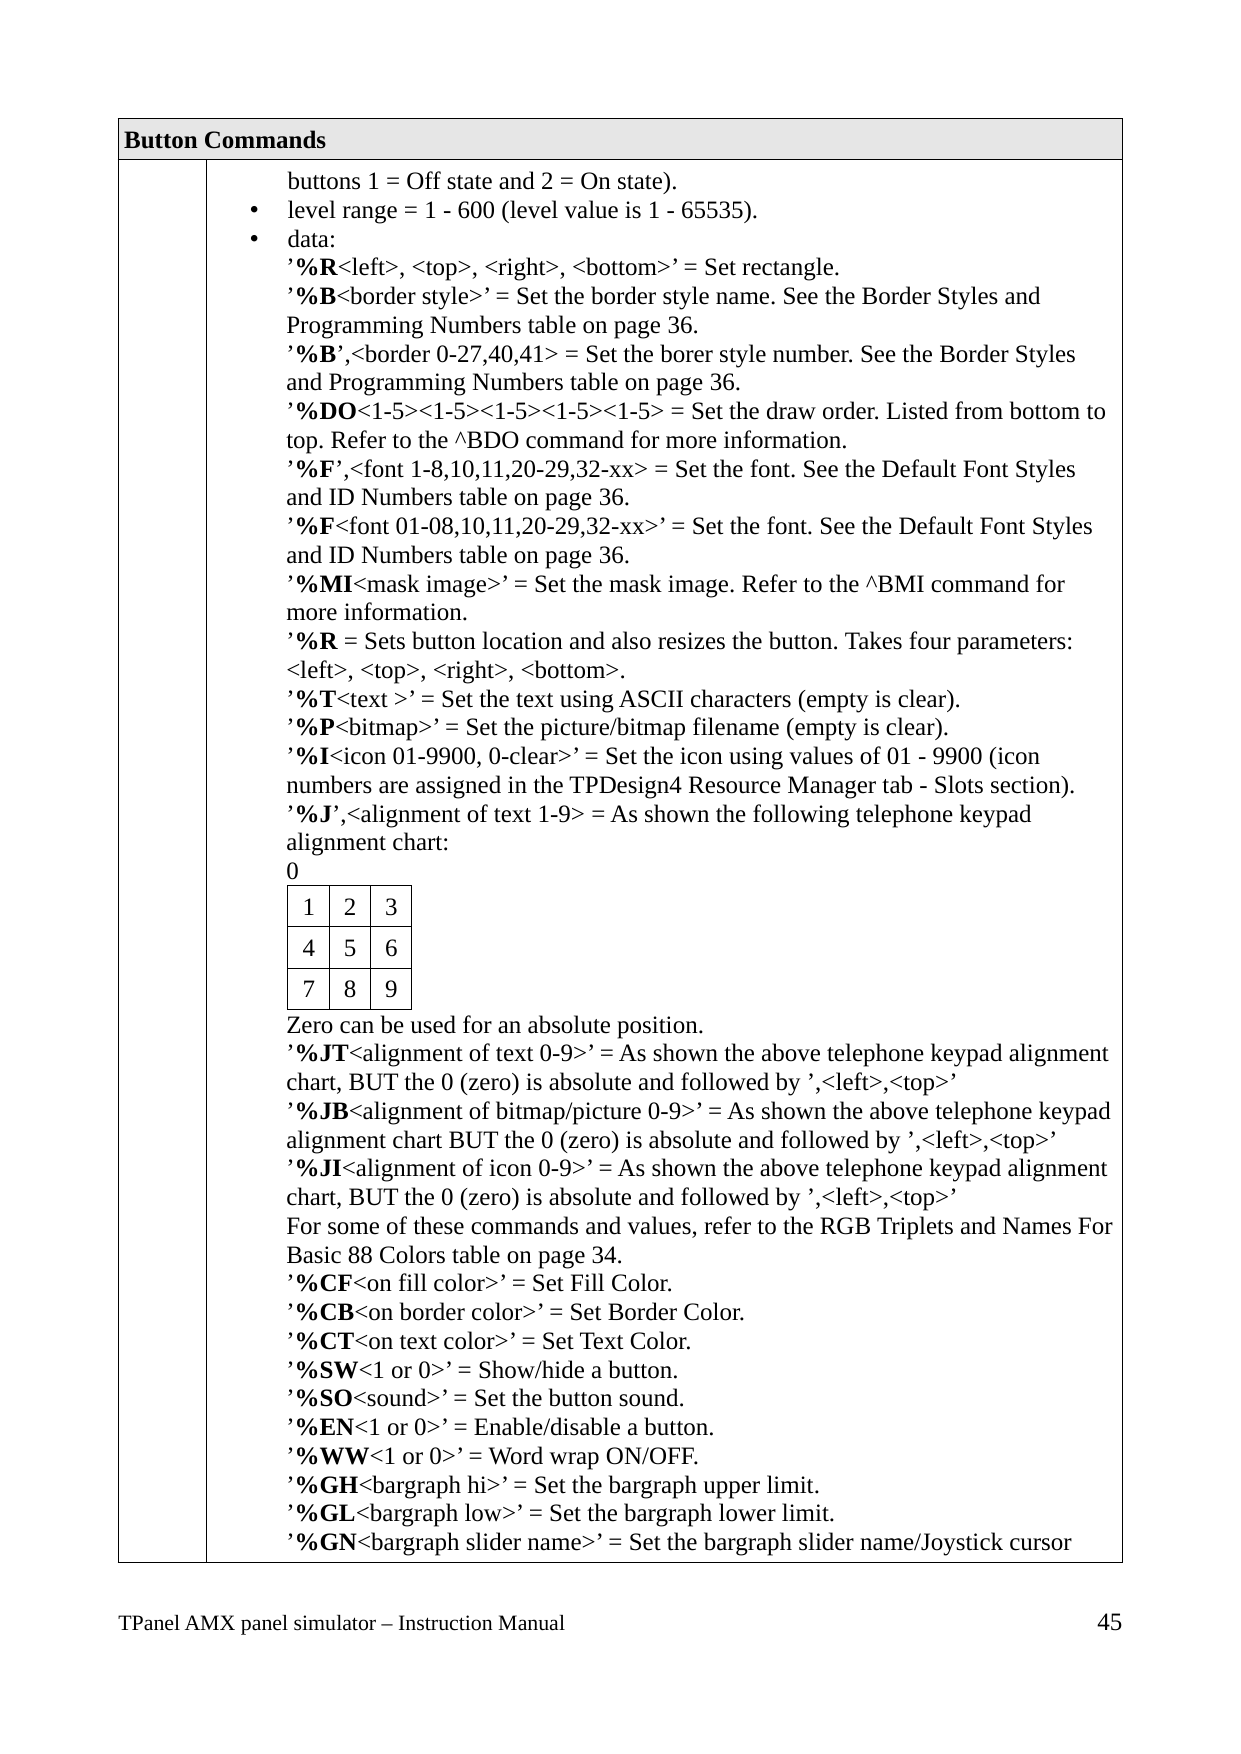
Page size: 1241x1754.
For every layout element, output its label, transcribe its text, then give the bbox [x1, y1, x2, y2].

table_cell 8 [330, 969, 370, 1009]
table_cell 9 [371, 969, 411, 1009]
table_header 3 [371, 886, 411, 926]
table_cell 4 [288, 927, 329, 967]
table_cell [119, 160, 206, 1562]
table_header 1 [288, 886, 329, 926]
table_cell 7 [288, 969, 329, 1009]
table_header 2 [330, 886, 370, 926]
table_header Button Commands [119, 119, 1122, 159]
table_cell 5 [330, 927, 370, 967]
table_cell 6 [371, 927, 411, 967]
table_cell Set any/all button parameters by sending embedded codes and data. Syntax: "'^BMF-<vt addr range>,<button states range>,<data>'" Variables: variable text address char array = 1 - 4000. button states range = 1 - 256 for multi-state buttons (0 = All states, for General buttons 1 = Off state and 2 = On state). level range = 1 - 600 (level value is 1 - 65535). data: ’%R<left>, <top>, <right>, <bottom>’ = Set rectangle. ’%B<border style>’ = Set the border style name. See the Border Styles and Programming Numbers table on page 36. ’%B’,<border 0-27,40,41> = Set the borer style number. See the Border Styles and Programming Numbers table on page 36. ’%DO<1-5><1-5><1-5><1-5><1-5> = Set the draw order. Listed from bottom to top. Refer to the ^BDO command for more information. ’%F’,<font 1-8,10,11,20-29,32-xx> = Set the font. See the Default Font Styles and ID Numbers table on page 36. ’%F<font 01-08,10,11,20-29,32-xx>’ = Set the font. See the Default Font Styles and ID Numbers table on page 36. ’%MI<mask image>’ = Set the mask image. Refer to the ^BMI command for more information. ’%R = Sets button location and also resizes the button. Takes four parameters: <left>, <top>, <right>, <bottom>. ’%T<text >’ = Set the text using ASCII characters (empty is clear). ’%P<bitmap>’ = Set the picture/bitmap filename (empty is clear). ’%I<icon 01-9900, 0-clear>’ = Set the icon using values of 01 - 9900 (icon numbers are assigned in the TPDesign4 Resource Manager tab - Slots section). ’%J’,<alignment of text 1-9> = As shown the following telephone keypad alignment chart: 0 Zero can be used for an absolute position. ’%JT<alignment of text 0-9>’ = As shown the above telephone keypad alignment chart, BUT the 0 (zero) is absolute and followed by ’,<left>,<top>’ ’%JB<alignment of bitmap/picture 0-9>’ = As shown the above telephone keypad alignment chart BUT the 0 (zero) is absolute and followed by ’,<left>,<top>’ ’%JI<alignment of icon 0-9>’ = As shown the above telephone keypad alignment chart, BUT the 0 (zero) is absolute and followed by ’,<left>,<top>’ For some of these commands and values, refer to the RGB Triplets and Names For Basic 88 Colors table on page 34. ’%CF<on fill color>’ = Set Fill Color. ’%CB<on border color>’ = Set Border Color. ’%CT<on text color>’ = Set Text Color. ’%SW<1 or 0>’ = Show/hide a button. ’%SO<sound>’ = Set the button sound. ’%EN<1 or 0>’ = Enable/disable a button. ’%WW<1 or 0>’ = Word wrap ON/OFF. ’%GH<bargraph hi>’ = Set the bargraph upper limit. ’%GL<bargraph low>’ = Set the bargraph lower limit. ’%GN<bargraph slider name>’ = Set the bargraph slider name/Joystick cursor name. ’%GC<bargraph slider color>’ = Set the bargraph slider color/Joystick cursor color. ’%OT<feedback type>’ = Set the Feedback (Output) Type to one of the following: None, Channel, Invert, ON (Always ON), Momentary, or Blink. ’%OP<0-255>’ = Set the button opacity to either Invisible (value=0) or Opaque (value=255). ’%OP#<00-FF>’ = Set the button opacity to either Invisible (value=00) or Opaque (value=FF). ’%UN<Unicode text>’ = Set the Unicode text. See the ^UNI section for the text format. ’%EF<text effect name>’ = Set the text effect. ’%EC<text effect color>’ = Set the text effect color. Example: SEND_COMMAND Panel,"'^BMF-500,1,%B10%CFRed%CB Blue %CTBlack%Ptest.png'" Sets the button OFF state as well as the Border, Fill Color, Border Color, Text Color, and Bitmap. [207, 160, 1122, 1562]
